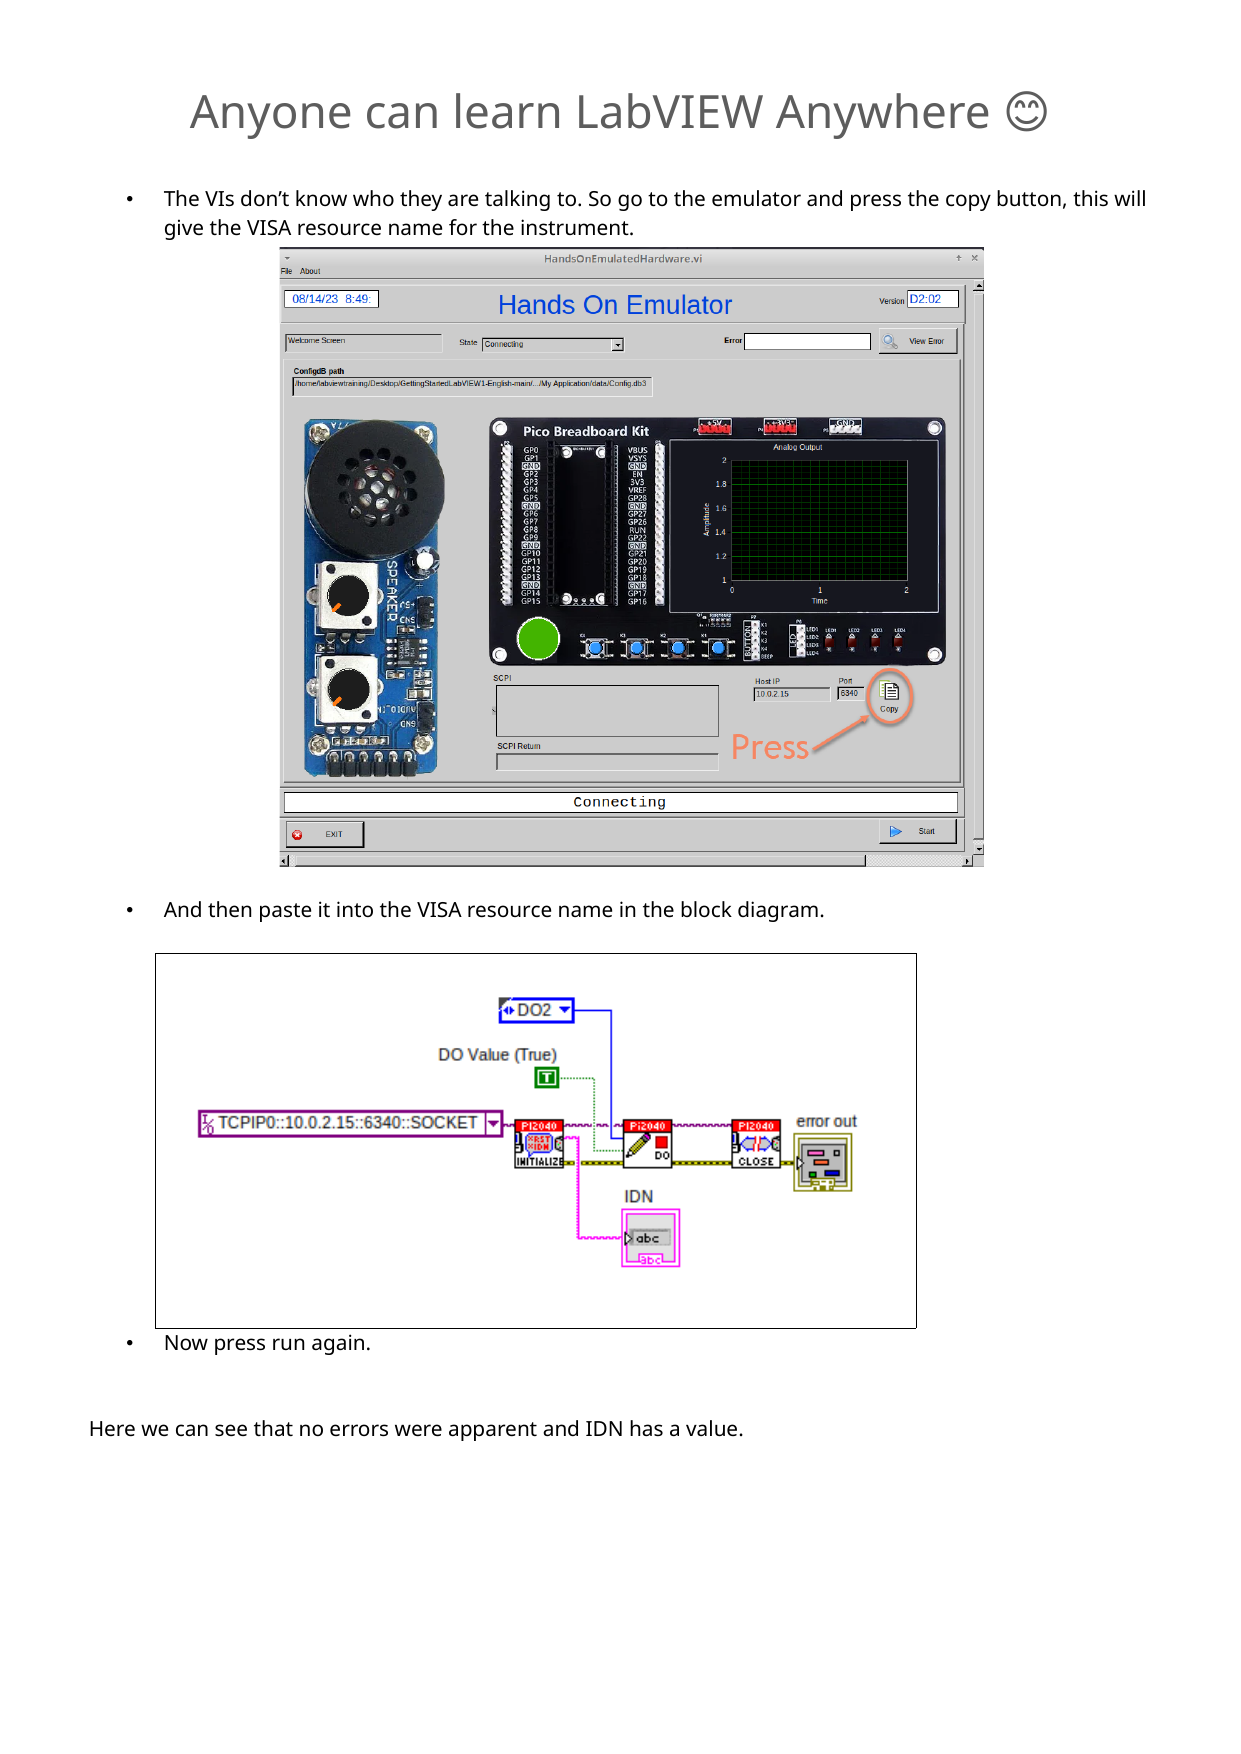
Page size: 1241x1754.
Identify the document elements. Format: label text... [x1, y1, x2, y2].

picture [158, 956, 913, 1326]
list And then paste it into the VISA resource name in the block diagram. [126, 895, 1152, 923]
text Here we can see that no errors were apparent and IDN has a value. [88, 1414, 1152, 1442]
picture [279, 247, 984, 867]
list The VIs don’t know who they are talking to. So go to the emulator and press the copy button, this will give the VISA resource name for the instrument. [126, 184, 1152, 241]
list Now press run again. [126, 1319, 1152, 1357]
